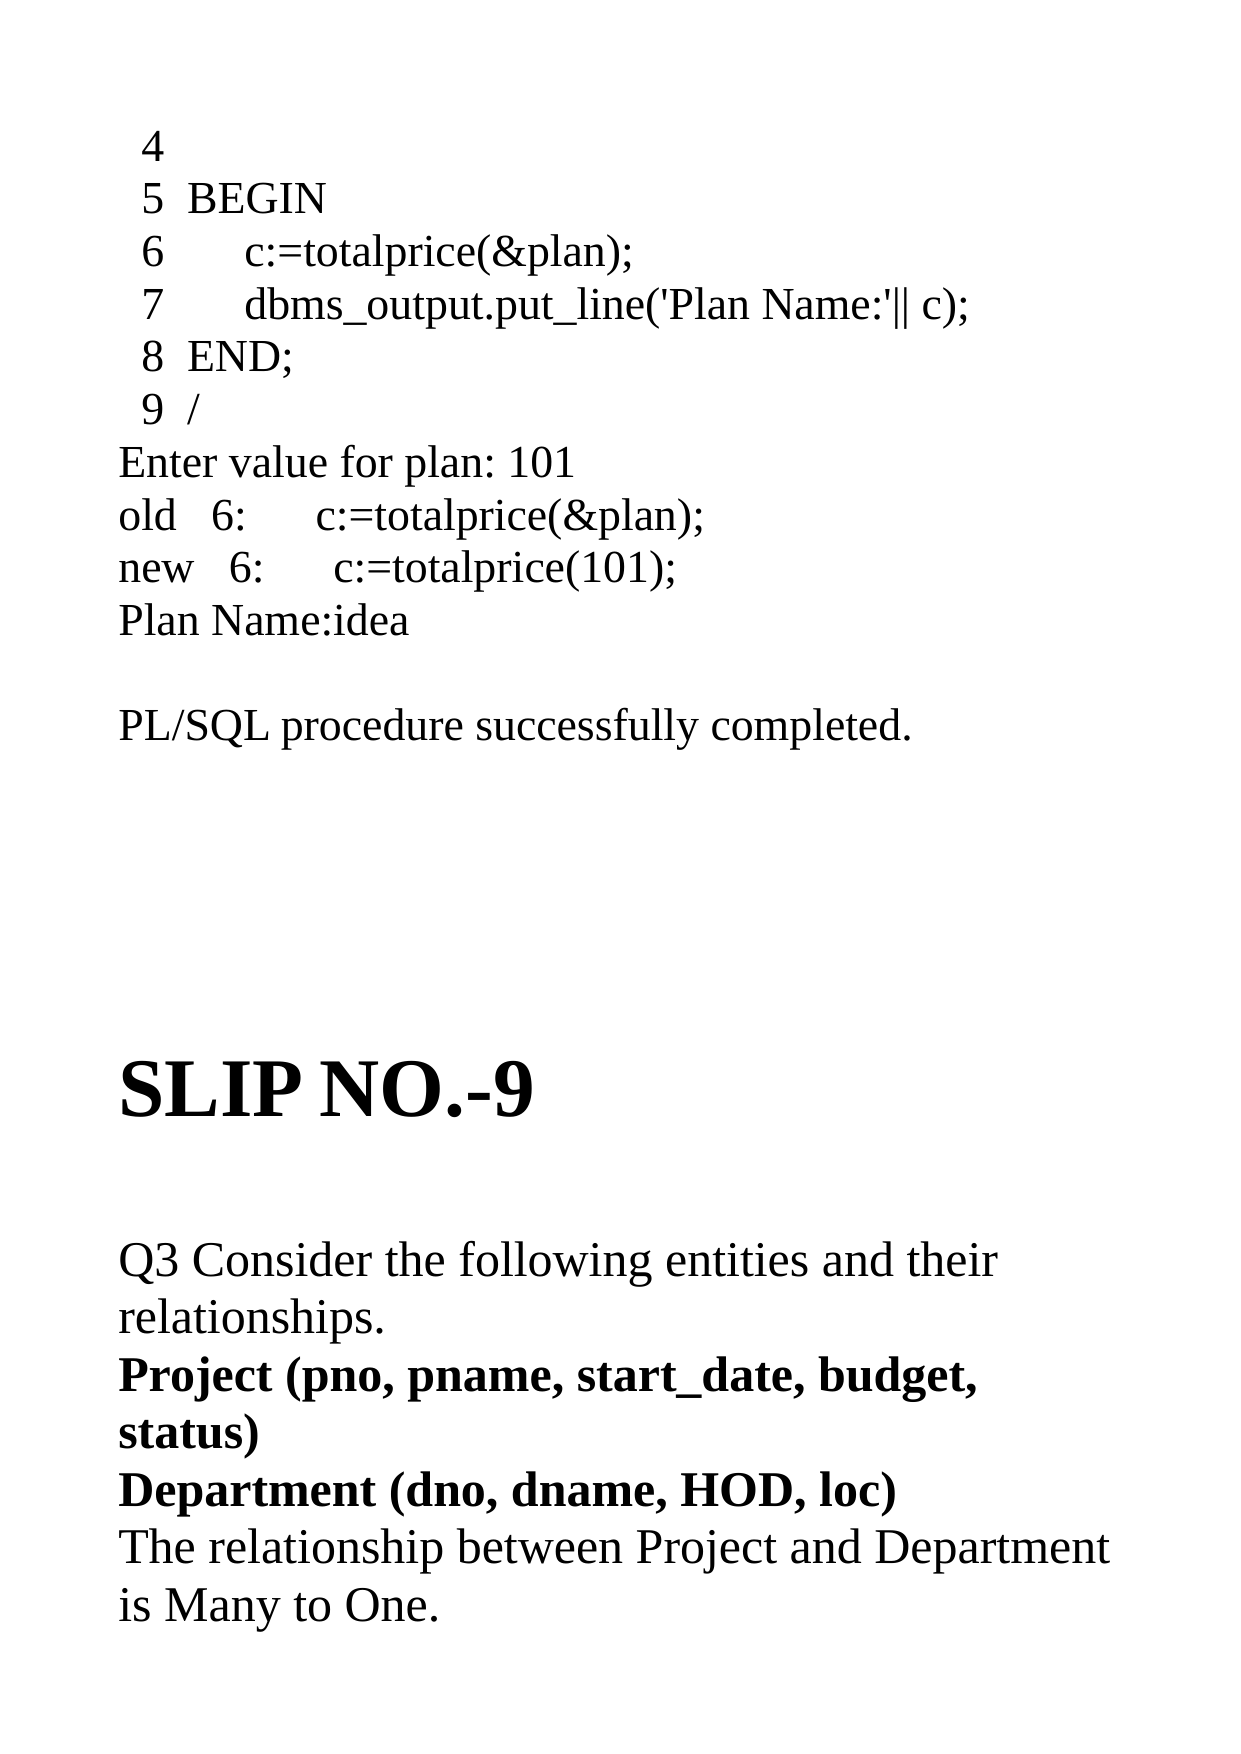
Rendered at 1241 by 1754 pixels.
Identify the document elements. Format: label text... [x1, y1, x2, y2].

text 8 END; [118, 329, 1122, 382]
text 4 [118, 118, 1122, 171]
text Enter value for plan: 101 [118, 434, 1122, 487]
text Project (pno, pname, start_date, budget, status) [118, 1345, 1122, 1460]
text The relationship between Project and Department is Many to One. [118, 1517, 1122, 1632]
text Q3 Consider the following entities and their relationships. [118, 1230, 1122, 1345]
text 9 / [118, 382, 1122, 434]
text Plan Name:idea [118, 592, 1122, 645]
text old 6: c:=totalprice(&plan); [118, 487, 1122, 540]
text PL/SQL procedure successfully completed. [118, 698, 1122, 751]
text new 6: c:=totalprice(101); [118, 540, 1122, 592]
text 7 dbms_output.put_line('Plan Name:'|| c); [118, 276, 1122, 329]
text 6 c:=totalprice(&plan); [118, 223, 1122, 276]
text SLIP NO.-9 [118, 1038, 1122, 1134]
text 5 BEGIN [118, 171, 1122, 223]
text Department (dno, dname, HOD, loc) [118, 1460, 1122, 1517]
